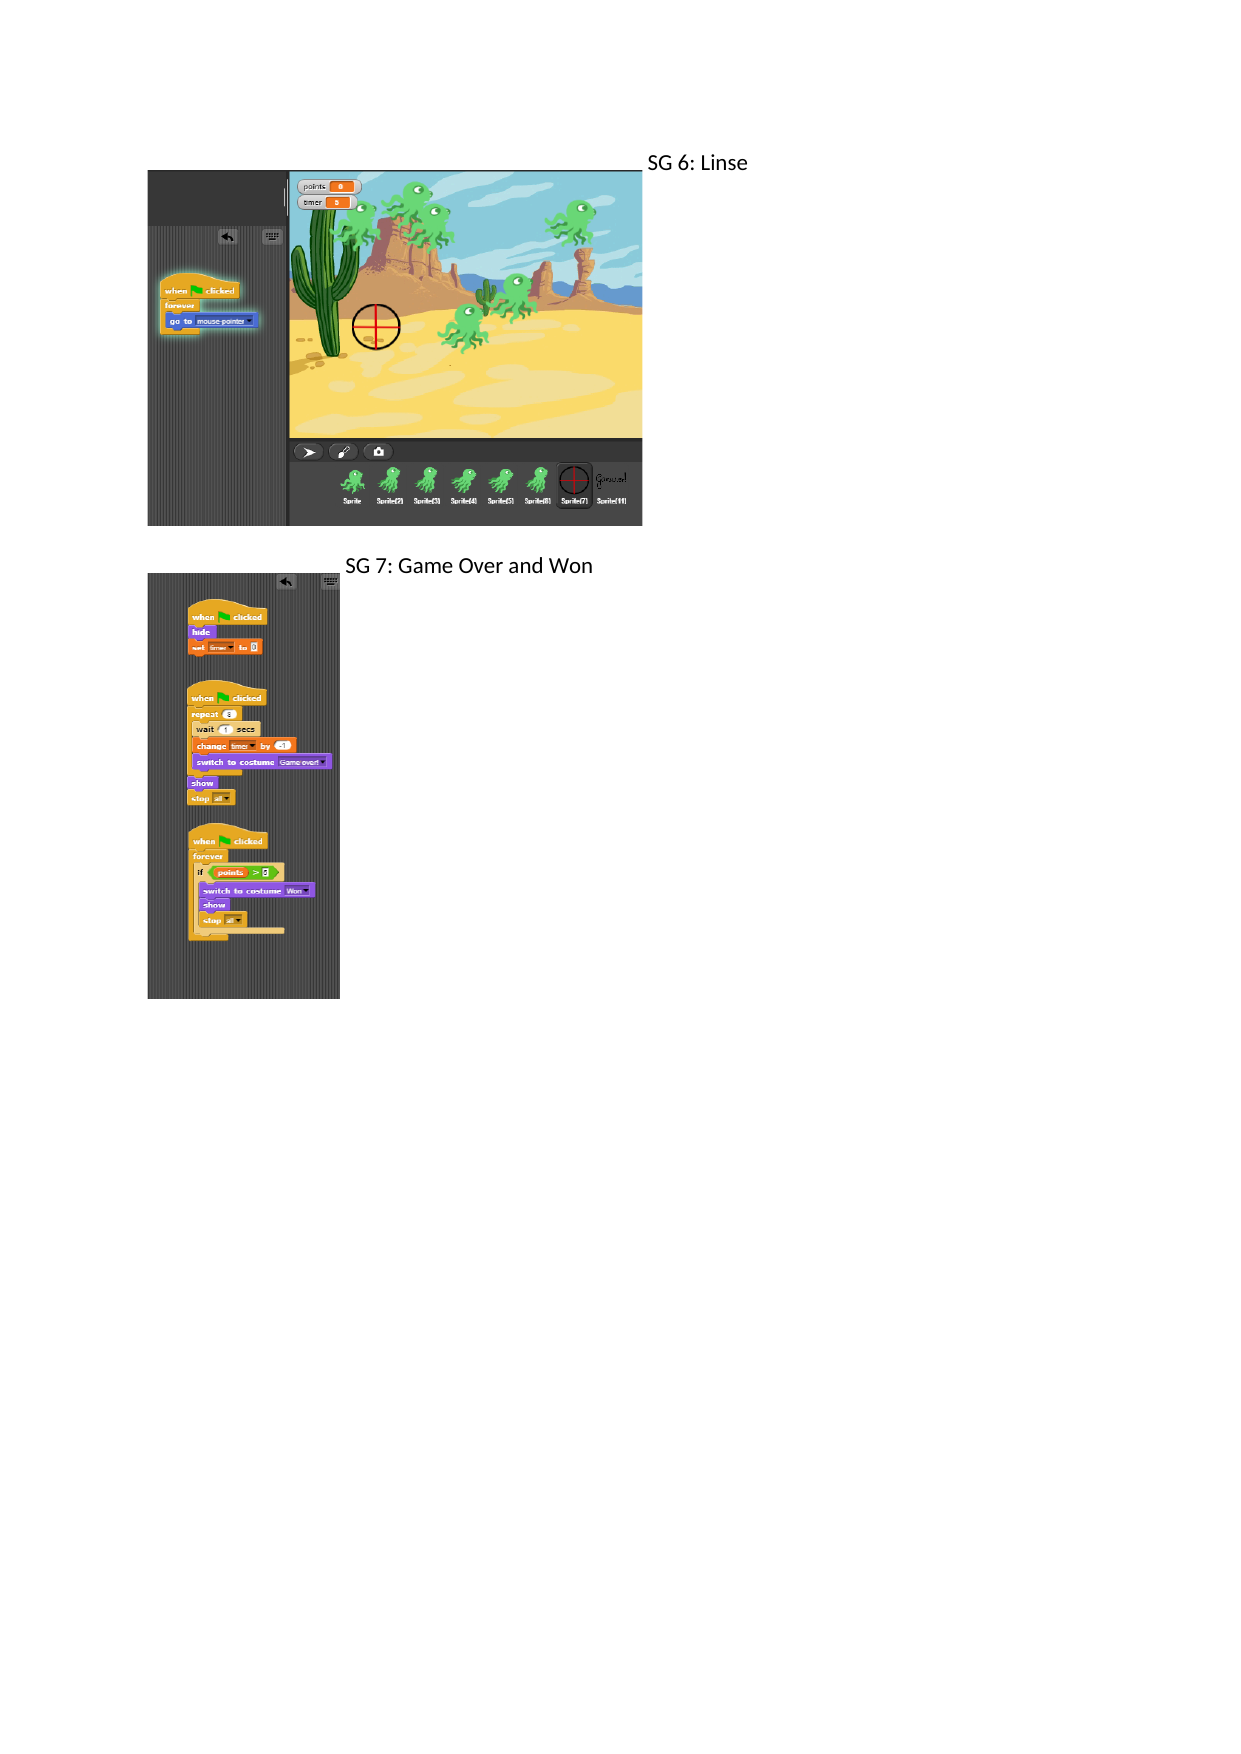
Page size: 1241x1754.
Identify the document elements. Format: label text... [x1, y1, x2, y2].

text SG 7: Game Over and Won [148, 551, 1093, 999]
text SG 6: Linse [148, 148, 1093, 526]
